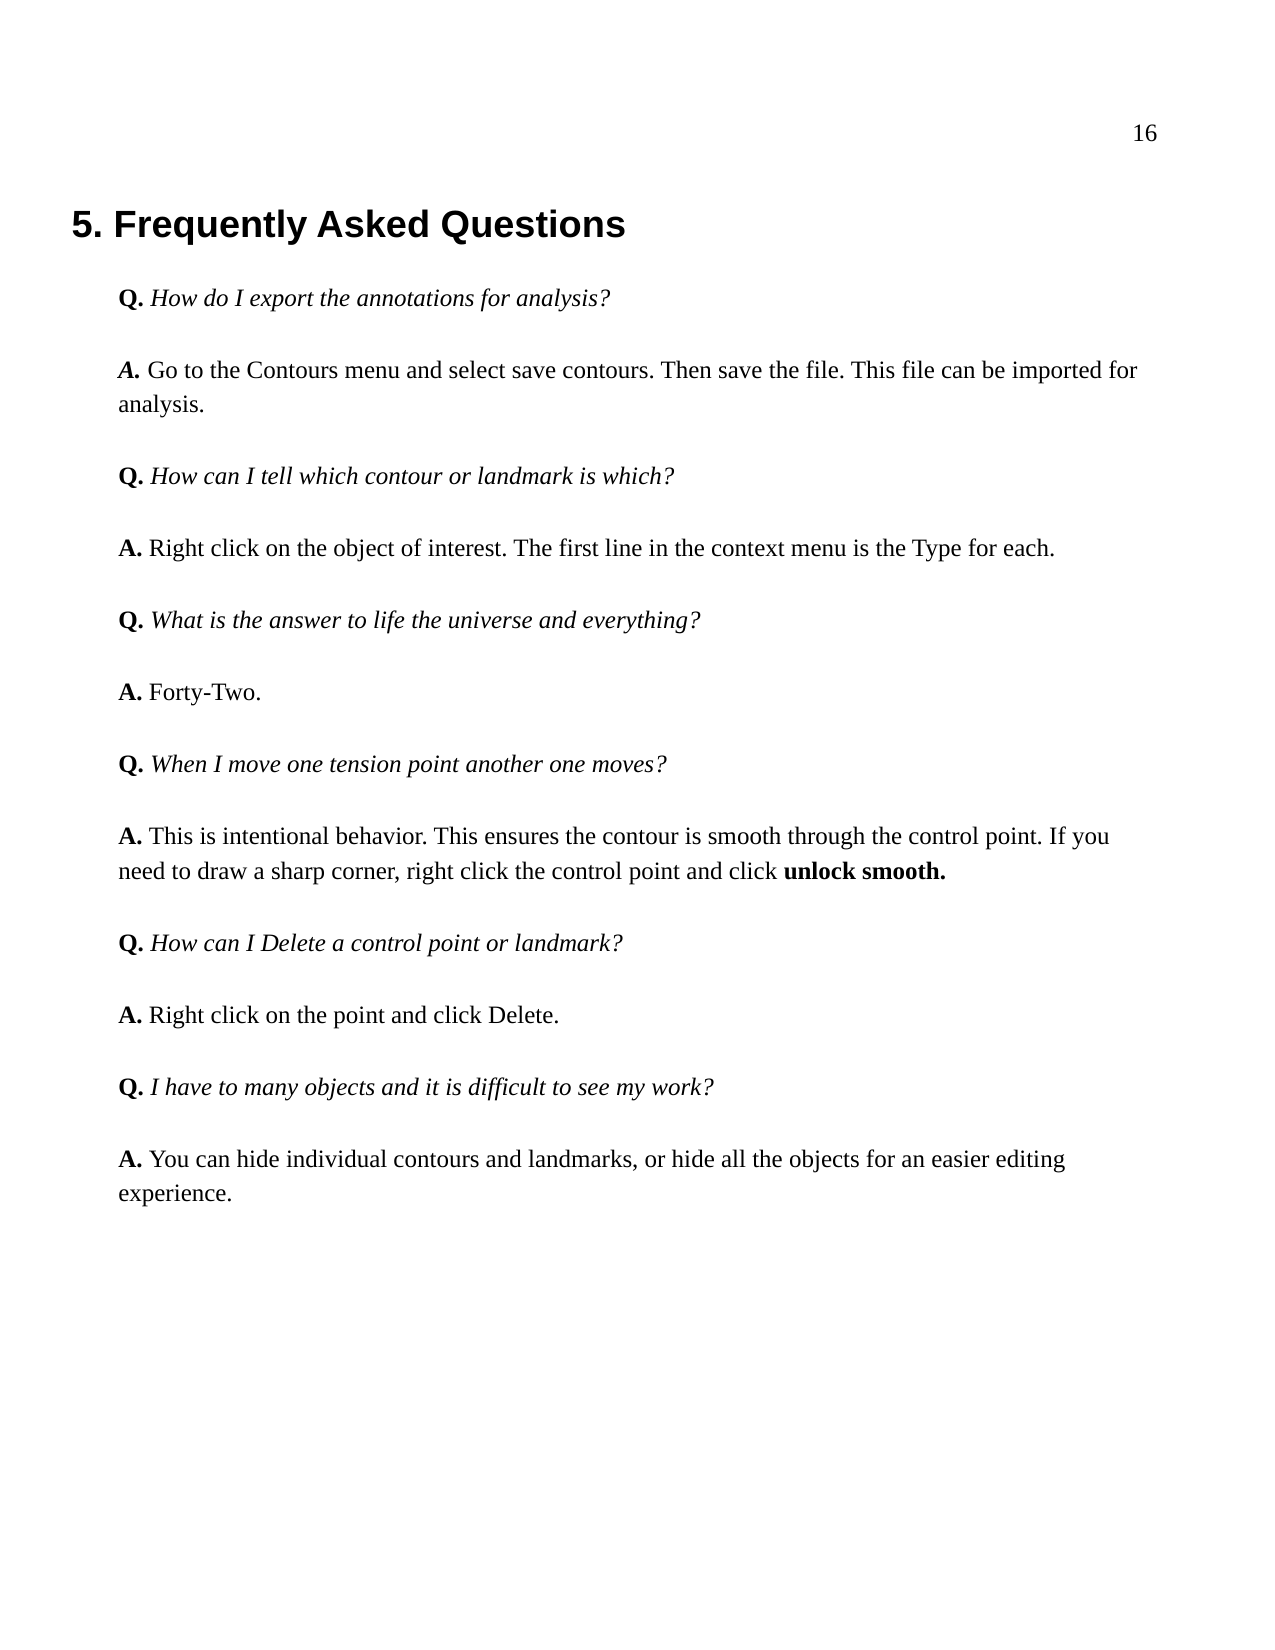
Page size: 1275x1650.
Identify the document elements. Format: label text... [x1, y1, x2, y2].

text A. Right click on the object of interest. The first line in the context menu is the Type for each. [118, 533, 1157, 562]
text Q. When I move one tension point another one moves? [118, 749, 1157, 778]
subtitle 5. Frequently Asked Questions [71, 202, 1157, 246]
text Q. How can I tell which contour or landmark is which? [118, 461, 1157, 490]
text A. Right click on the point and click Delete. [118, 1000, 1157, 1028]
text Q. What is the answer to life the universe and everything? [118, 605, 1157, 634]
text A. You can hide individual contours and landmarks, or hide all the objects for an easier editing experience. [118, 1144, 1157, 1207]
text Q. How can I Delete a control point or landmark? [118, 928, 1157, 957]
text A. Forty-Two. [118, 677, 1157, 706]
text Q. How do I export the annotations for analysis? [118, 283, 1157, 312]
text Q. I have to many objects and it is difficult to see my work? [118, 1072, 1157, 1101]
text A. This is intentional behavior. This ensures the contour is smooth through the control point. If you need to draw a sharp corner, right click the control point and click unlock smooth. [118, 821, 1157, 884]
text A. Go to the Contours menu and select save contours. Then save the file. This file can be imported for analysis. [118, 355, 1157, 418]
